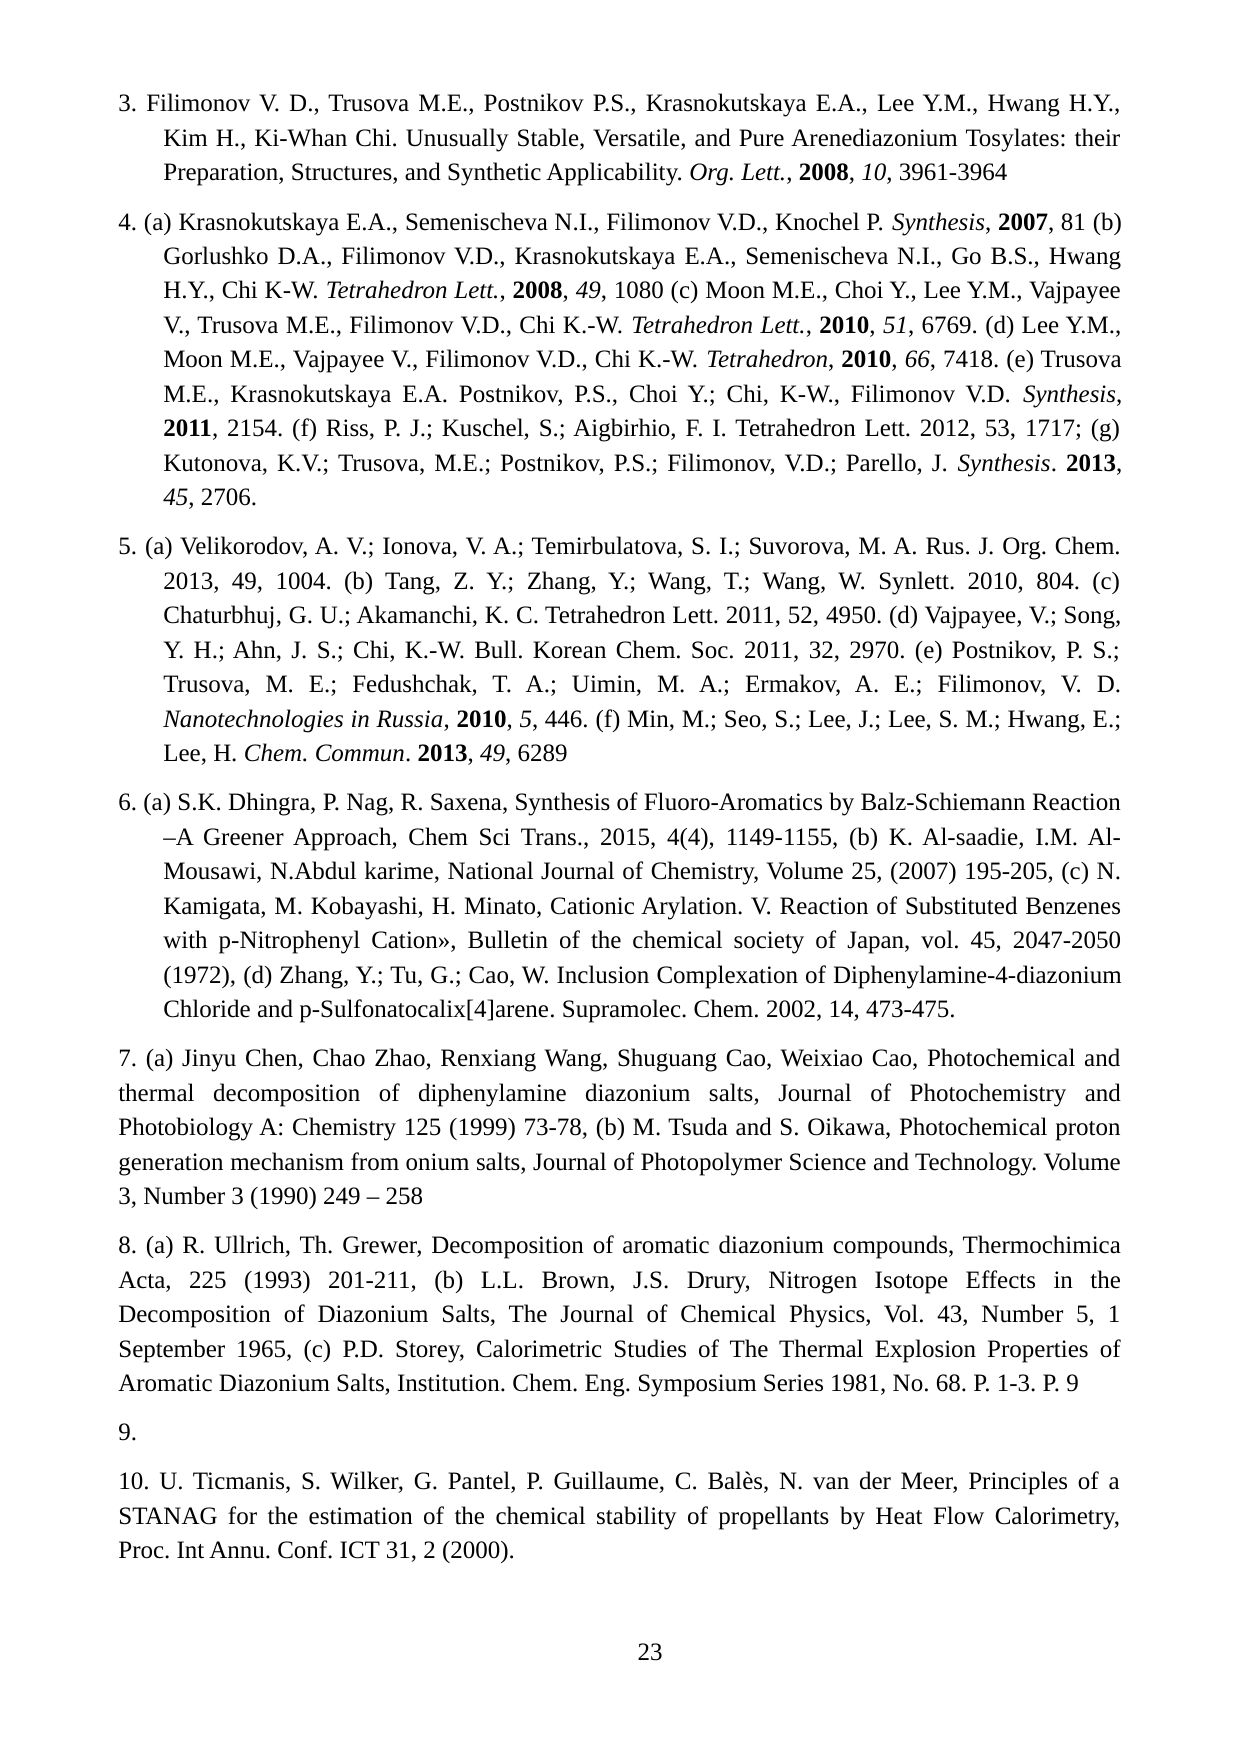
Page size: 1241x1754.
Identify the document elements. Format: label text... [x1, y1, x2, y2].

text 9. [118, 1417, 1122, 1446]
list 3. Filimonov V. D., Trusova M.E., Postnikov P.S., Krasnokutskaya E.A., Lee Y.M., Hwang H.Y., Kim H., Ki-Whan Chi. Unusually Stable, Versatile, and Pure Arenediazonium Tosylates: their Preparation, Structures, and Synthetic Applicability. Org. Lett., 2008, 10, 3961-3964 [118, 88, 1122, 186]
text 7. (a) Jinyu Chen, Chao Zhao, Renxiang Wang, Shuguang Cao, Weixiao Cao, Photochemical and thermal decomposition of diphenylamine diazonium salts, Journal of Photochemistry and Photobiology A: Chemistry 125 (1999) 73-78, (b) M. Tsuda and S. Oikawa, Photochemical proton generation mechanism from onium salts, Journal of Photopolymer Science and Technology. Volume 3, Number 3 (1990) 249 – 258 [118, 1043, 1122, 1210]
list 6. (a) S.K. Dhingra, P. Nag, R. Saxena, Synthesis of Fluoro-Aromatics by Balz-Schiemann Reaction –A Greener Approach, Chem Sci Trans., 2015, 4(4), 1149-1155, (b) K. Al-saadie, I.M. Al-Mousawi, N.Abdul karime, National Journal of Chemistry, Volume 25, (2007) 195-205, (c) N. Kamigata, M. Kobayashi, H. Minato, Cationic Arylation. V. Reaction of Substituted Benzenes with p-Nitrophenyl Cation», Bulletin of the chemical society of Japan, vol. 45, 2047-2050 (1972), (d) Zhang, Y.; Tu, G.; Cao, W. Inclusion Complexation of Diphenylamine-4-diazonium Chloride and p-Sulfonatocalix[4]arene. Supramolec. Chem. 2002, 14, 473-475. [118, 787, 1122, 1023]
list 5. (a) Velikorodov, A. V.; Ionova, V. A.; Temirbulatova, S. I.; Suvorova, M. A. Rus. J. Org. Chem. 2013, 49, 1004. (b) Tang, Z. Y.; Zhang, Y.; Wang, T.; Wang, W. Synlett. 2010, 804. (c) Chaturbhuj, G. U.; Akamanchi, K. C. Tetrahedron Lett. 2011, 52, 4950. (d) Vajpayee, V.; Song, Y. H.; Ahn, J. S.; Chi, K.-W. Bull. Korean Chem. Soc. 2011, 32, 2970. (e) Postnikov, P. S.; Trusova, M. E.; Fedushchak, T. A.; Uimin, M. A.; Ermakov, A. E.; Filimonov, V. D. Nanotechnologies in Russia, 2010, 5, 446. (f) Min, M.; Seo, S.; Lee, J.; Lee, S. M.; Hwang, E.; Lee, H. Chem. Commun. 2013, 49, 6289 [118, 531, 1122, 767]
text 10. U. Ticmanis, S. Wilker, G. Pantel, P. Guillaume, C. Balès, N. van der Meer, Principles of a STANAG for the estimation of the chemical stability of propellants by Heat Flow Calorimetry, Proc. Int Annu. Conf. ICT 31, 2 (2000). [118, 1466, 1122, 1564]
text 8. (a) R. Ullrich, Th. Grewer, Decomposition of aromatic diazonium compounds, Thermochimica Acta, 225 (1993) 201-211, (b) L.L. Brown, J.S. Drury, Nitrogen Isotope Effects in the Decomposition of Diazonium Salts, The Journal of Chemical Physics, Vol. 43, Number 5, 1 September 1965, (c) P.D. Storey, Calorimetric Studies of The Thermal Explosion Properties of Aromatic Diazonium Salts, Institution. Chem. Eng. Symposium Series 1981, No. 68. P. 1-3. P. 9 [118, 1230, 1122, 1397]
list 4. (a) Krasnokutskaya E.A., Semenischeva N.I., Filimonov V.D., Knochel P. Synthesis, 2007, 81 (b) Gorlushko D.A., Filimonov V.D., Krasnokutskaya E.A., Semenischeva N.I., Go B.S., Hwang H.Y., Chi K-W. Tetrahedron Lett., 2008, 49, 1080 (c) Moon M.E., Choi Y., Lee Y.M., Vajpayee V., Trusova M.E., Filimonov V.D., Chi K.-W. Tetrahedron Lett., 2010, 51, 6769. (d) Lee Y.M., Moon M.E., Vajpayee V., Filimonov V.D., Chi K.-W. Tetrahedron, 2010, 66, 7418. (e) Trusova M.E., Krasnokutskaya E.A. Postnikov, P.S., Choi Y.; Chi, K-W., Filimonov V.D. Synthesis, 2011, 2154. (f) Riss, P. J.; Kuschel, S.; Aigbirhio, F. I. Tetrahedron Lett. 2012, 53, 1717; (g) Kutonova, K.V.; Trusova, M.E.; Postnikov, P.S.; Filimonov, V.D.; Parello, J. Synthesis. 2013, 45, 2706. [118, 207, 1122, 511]
